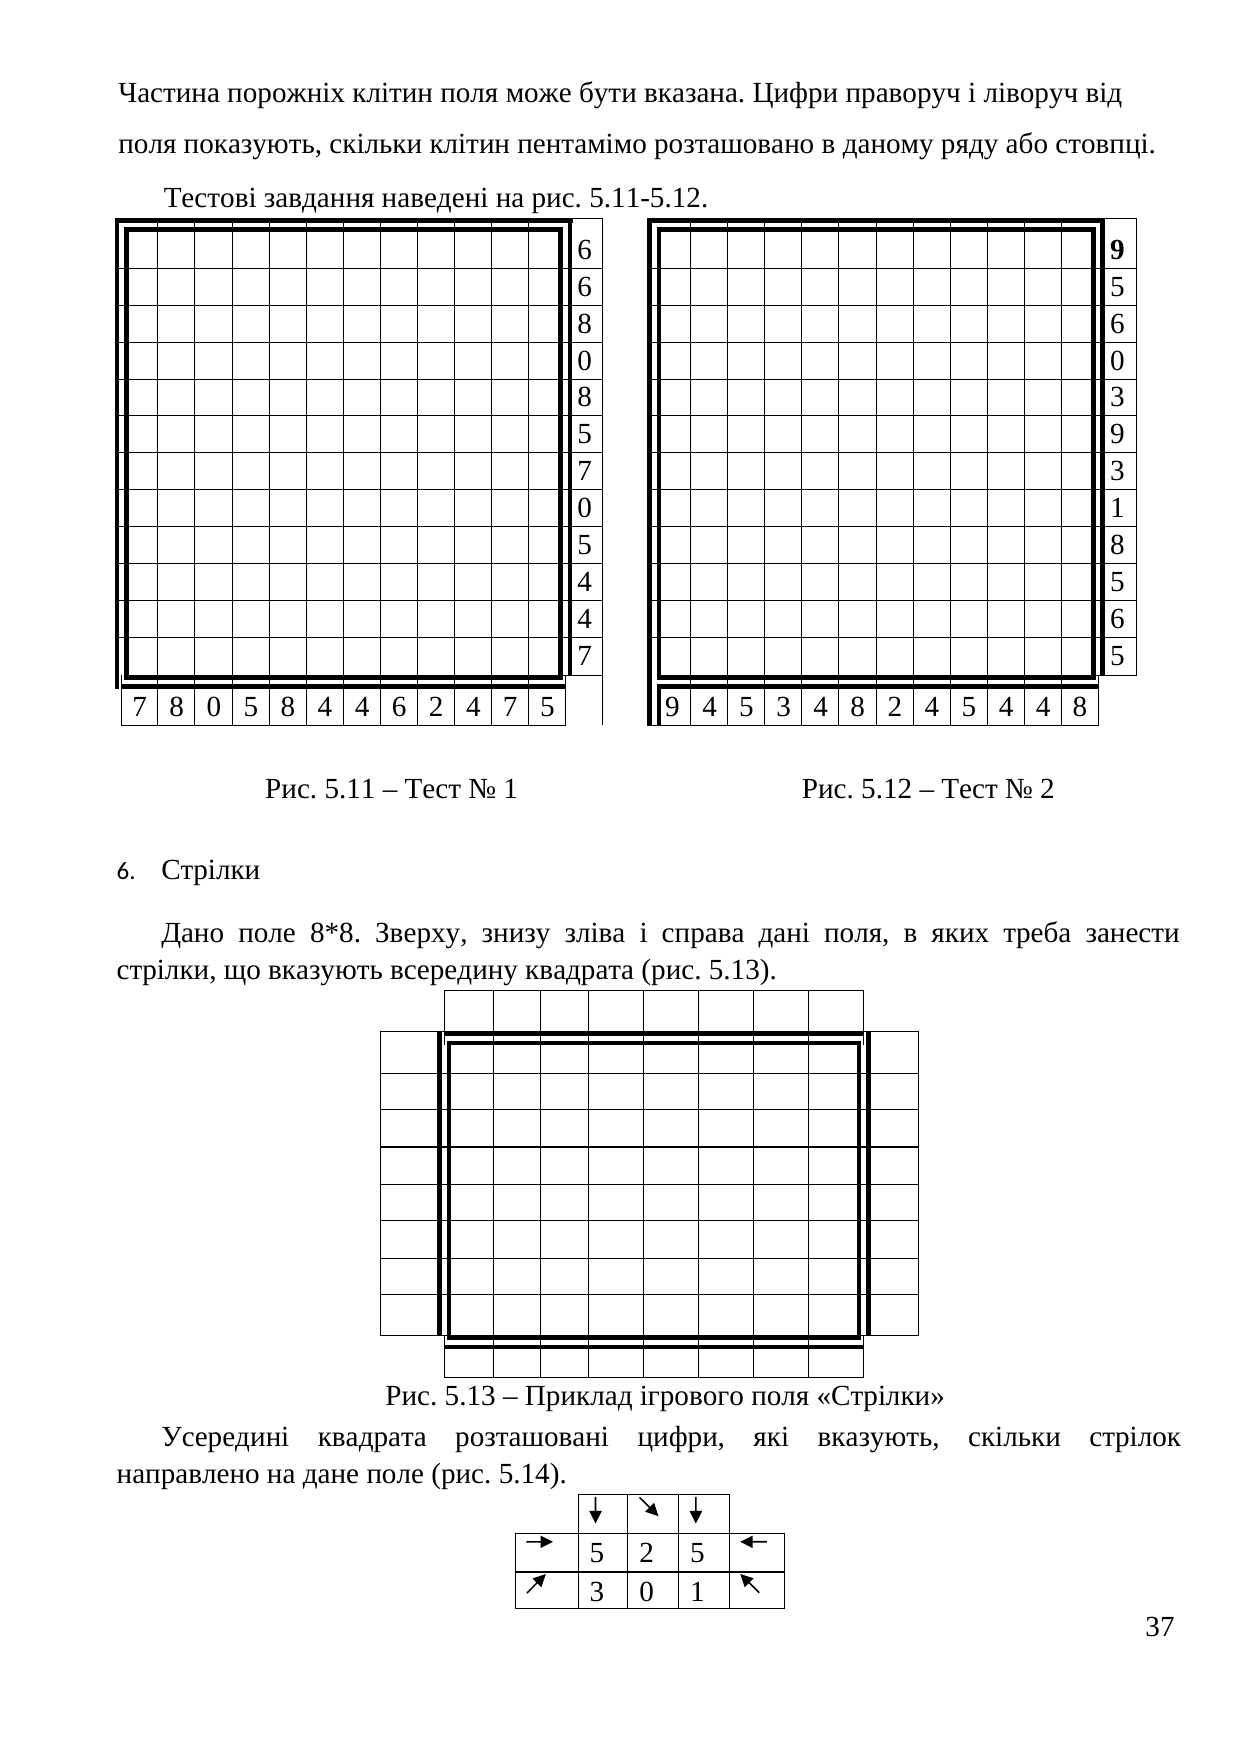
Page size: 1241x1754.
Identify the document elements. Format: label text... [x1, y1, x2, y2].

table_cell [809, 1336, 863, 1345]
table_cell [418, 638, 454, 675]
table_cell [381, 306, 417, 342]
table_cell [451, 1074, 493, 1109]
table_cell [754, 1110, 808, 1146]
table_header [233, 223, 269, 227]
table_cell [455, 490, 491, 526]
table_cell [661, 416, 690, 452]
table_header [839, 223, 876, 227]
table_header [344, 223, 380, 227]
table_cell 0 [572, 343, 602, 378]
table_cell [492, 638, 528, 675]
table_cell 0 [195, 689, 232, 725]
table_cell [951, 269, 987, 305]
table_cell [541, 1221, 588, 1257]
table_cell [699, 1295, 753, 1335]
table_cell 4 [802, 689, 838, 725]
table_cell [871, 1259, 918, 1294]
table_cell [1062, 564, 1091, 600]
table_cell [307, 416, 343, 452]
table_cell [951, 601, 987, 637]
table_cell [270, 490, 306, 526]
table_cell [158, 680, 194, 684]
table_cell [589, 1036, 643, 1041]
table_cell [418, 564, 454, 600]
table_cell [802, 638, 838, 675]
table_cell [754, 1295, 808, 1335]
table_cell [589, 1185, 643, 1220]
table_header [195, 232, 232, 268]
table_cell [988, 269, 1024, 305]
table_cell [728, 380, 764, 415]
table_cell [381, 416, 417, 452]
table_cell [541, 1036, 588, 1041]
table_cell [988, 453, 1024, 489]
table_header [492, 223, 528, 227]
table_cell [381, 1221, 437, 1257]
table_cell [589, 1110, 643, 1146]
table_cell [541, 1295, 588, 1335]
table_cell [661, 490, 690, 526]
table_cell [589, 1074, 643, 1109]
table_cell [516, 1573, 578, 1608]
table_cell [1025, 380, 1061, 415]
table_cell [839, 343, 876, 378]
table_cell [455, 269, 491, 305]
table_cell [691, 416, 727, 452]
table_cell [307, 564, 343, 600]
table_cell [381, 527, 417, 563]
table_cell [494, 1221, 540, 1257]
table_cell 4 [344, 689, 380, 725]
table_cell [644, 1110, 698, 1146]
table_cell [270, 343, 306, 378]
table_cell [195, 601, 232, 637]
table_cell [802, 306, 838, 342]
table_header [809, 991, 863, 1031]
table_cell 1 [1105, 490, 1136, 526]
table_cell [451, 1221, 493, 1257]
table_cell [307, 527, 343, 563]
table_cell [644, 1045, 698, 1072]
table_cell [802, 601, 838, 637]
table_cell [451, 1259, 493, 1294]
table_cell [914, 416, 950, 452]
table_cell [914, 380, 950, 415]
table_header [381, 990, 444, 1031]
table_header [988, 223, 1024, 227]
table_cell [765, 416, 801, 452]
table_cell [233, 601, 269, 637]
table_cell [541, 1148, 588, 1183]
table_cell [754, 1185, 808, 1220]
table_cell [344, 490, 380, 526]
table_cell [381, 343, 417, 378]
table_cell [233, 343, 269, 378]
table_header [988, 232, 1024, 268]
table_cell [1025, 527, 1061, 563]
table_cell [444, 1036, 493, 1072]
table_cell [529, 490, 558, 526]
table_header [730, 1494, 784, 1533]
table_header [418, 232, 454, 268]
table_cell [765, 638, 801, 675]
table_cell [754, 1148, 808, 1183]
table_cell [233, 453, 269, 489]
table_cell [765, 380, 801, 415]
table_cell [839, 269, 876, 305]
table_header [129, 232, 157, 268]
table_cell [871, 1185, 918, 1220]
table_cell [951, 343, 987, 378]
table_cell [691, 306, 727, 342]
table_cell [754, 1045, 808, 1072]
table_cell [661, 380, 690, 415]
table_header [914, 223, 950, 227]
table_cell 4 [307, 689, 343, 725]
table_cell [129, 269, 157, 305]
table_header [603, 218, 647, 725]
table_cell [195, 380, 232, 415]
table_cell [494, 1148, 540, 1183]
table_cell [529, 416, 558, 452]
table_cell [455, 638, 491, 675]
table_cell [699, 1259, 753, 1294]
table_cell [802, 564, 838, 600]
table_cell [951, 416, 987, 452]
table_header [492, 232, 528, 268]
table_header [270, 223, 306, 227]
table_cell [988, 490, 1024, 526]
table_cell [914, 601, 950, 637]
table_cell [691, 380, 727, 415]
table_cell [381, 1074, 437, 1109]
table_cell [871, 1074, 918, 1109]
table_cell [839, 638, 876, 675]
table_cell [307, 638, 343, 675]
table_cell [1025, 601, 1061, 637]
table_cell [195, 416, 232, 452]
table_cell [344, 380, 380, 415]
table_cell [195, 527, 232, 563]
table_header [654, 223, 690, 268]
table_cell [661, 453, 690, 489]
table_cell [728, 453, 764, 489]
text Дано поле 8*8. Зверху, знизу зліва і справа дані поля, в яких треба занести стрілки, що вказують всередину квадрата (рис. 5.13). [116, 915, 1182, 986]
table_cell [728, 490, 764, 526]
table_cell [158, 564, 194, 600]
table_cell 5 [572, 416, 602, 452]
table_cell [418, 490, 454, 526]
table_cell [344, 343, 380, 378]
table_cell [1062, 601, 1091, 637]
table_header [802, 232, 838, 268]
table_cell [529, 638, 558, 675]
table_cell [158, 416, 194, 452]
table_header [515, 1494, 578, 1533]
table_cell 6 [1105, 306, 1136, 342]
table_cell [451, 1295, 493, 1335]
table_cell [307, 380, 343, 415]
table_cell [951, 680, 987, 684]
table_cell [1062, 416, 1091, 452]
table_cell [445, 1336, 493, 1345]
table_cell [839, 416, 876, 452]
table_cell [122, 675, 157, 684]
text Усередині квадрата розташовані цифри, які вказують, скільки стрілок направлено на дане поле (рис. 5.14). [116, 1419, 1182, 1490]
table_cell [877, 269, 913, 305]
table_cell [1062, 527, 1091, 563]
table_cell [418, 453, 454, 489]
table_cell [589, 1045, 643, 1072]
table_cell [455, 306, 491, 342]
table_cell [233, 269, 269, 305]
table_cell [307, 680, 343, 684]
table_cell [988, 680, 1024, 684]
table_cell [644, 1036, 698, 1041]
table_cell [914, 343, 950, 378]
table_cell 9 [654, 675, 690, 725]
table_cell [589, 1221, 643, 1257]
table_cell [158, 306, 194, 342]
table_cell [765, 306, 801, 342]
table_cell [1062, 676, 1098, 684]
table_header [344, 232, 380, 268]
table_cell [270, 638, 306, 675]
table_cell [418, 306, 454, 342]
text Рис. 5.11 – Тест № 1 Рис. 5.12 – Тест № 2 [103, 771, 1188, 805]
table_cell [871, 1032, 918, 1072]
table_cell 5 [1105, 564, 1136, 600]
table_cell [541, 1340, 588, 1345]
table_header [1025, 223, 1061, 227]
table_cell [381, 490, 417, 526]
table_header [691, 232, 727, 268]
table_cell [754, 1340, 808, 1345]
table_header [1062, 223, 1098, 268]
table_cell [381, 1110, 437, 1146]
table_cell 4 [1025, 689, 1061, 725]
table_cell [381, 601, 417, 637]
table_cell [691, 343, 727, 378]
table_cell [270, 564, 306, 600]
table_cell [129, 527, 157, 563]
table_cell [529, 601, 558, 637]
table_cell [644, 1295, 698, 1335]
table_header [270, 232, 306, 268]
table_header [529, 232, 558, 268]
table_header [158, 223, 194, 227]
table_cell 8 [158, 689, 194, 725]
table_cell [381, 1032, 437, 1072]
table_cell [418, 416, 454, 452]
table_cell [418, 527, 454, 563]
table_cell [541, 1259, 588, 1294]
table_cell 8 [572, 380, 602, 415]
table_cell [1062, 380, 1091, 415]
table_header [765, 223, 801, 227]
table_cell [529, 269, 558, 305]
table_cell [233, 564, 269, 600]
table_cell [877, 416, 913, 452]
table_cell [270, 680, 306, 684]
table_cell [529, 380, 558, 415]
table_cell [691, 601, 727, 637]
table_cell [129, 306, 157, 342]
table_cell [270, 453, 306, 489]
table_cell 8 [1105, 527, 1136, 563]
table_cell [1062, 638, 1091, 675]
table_cell [728, 564, 764, 600]
table_cell [529, 343, 558, 378]
table_cell [1025, 306, 1061, 342]
table_cell [1062, 453, 1091, 489]
table_cell [691, 638, 727, 675]
table_cell [839, 490, 876, 526]
table_header [877, 223, 913, 227]
table_cell [494, 1110, 540, 1146]
table_cell [455, 527, 491, 563]
table_header [529, 223, 565, 268]
table_cell 6 [381, 689, 417, 725]
table_cell [728, 306, 764, 342]
table_cell [307, 343, 343, 378]
table_cell [492, 453, 528, 489]
table_cell [270, 380, 306, 415]
table_cell [765, 680, 801, 684]
table_cell [864, 1336, 918, 1377]
table_cell [877, 527, 913, 563]
table_cell [381, 1185, 437, 1220]
table_cell 3 [579, 1573, 627, 1608]
table_cell [644, 1259, 698, 1294]
table_cell [158, 638, 194, 675]
table_cell 4 [455, 689, 491, 725]
table_cell [988, 564, 1024, 600]
table_cell [451, 1185, 493, 1220]
table_cell [455, 680, 491, 684]
table_cell [1025, 638, 1061, 675]
table_cell 6 [1105, 601, 1136, 637]
table_cell [1025, 453, 1061, 489]
table_cell [839, 564, 876, 600]
table_header [728, 223, 764, 227]
table_cell [418, 680, 454, 684]
table_cell [728, 416, 764, 452]
table_cell 0 [628, 1573, 678, 1608]
table_cell [754, 1221, 808, 1257]
table_cell [839, 680, 876, 684]
table_cell [877, 343, 913, 378]
table_cell [871, 1295, 918, 1335]
table_cell 5 [1105, 638, 1136, 675]
table_cell 8 [572, 306, 602, 342]
table_cell [877, 601, 913, 637]
table_cell [699, 1185, 753, 1220]
table_cell 3 [1105, 380, 1136, 415]
table_header [699, 991, 753, 1031]
table_header [644, 991, 698, 1031]
table_cell [728, 343, 764, 378]
table_cell [644, 1349, 698, 1377]
table_cell [1025, 269, 1061, 305]
table_cell [754, 1074, 808, 1109]
table_cell [839, 601, 876, 637]
table_cell [809, 1148, 857, 1183]
table_cell [494, 1045, 540, 1072]
text Частина порожніх клітин поля може бути вказана. Цифри праворуч і ліворуч від поля показують, скільки клітин пентамімо розташовано в даному ряду або стовпці. [118, 75, 1188, 159]
table_cell [951, 490, 987, 526]
table_cell [455, 343, 491, 378]
table_cell [765, 601, 801, 637]
table_cell [455, 601, 491, 637]
table_cell [914, 680, 950, 684]
table_cell [233, 680, 269, 684]
table_header [1062, 232, 1091, 268]
table_cell [455, 416, 491, 452]
table_cell [516, 1534, 578, 1571]
table_cell [233, 380, 269, 415]
table_cell [802, 680, 838, 684]
table_cell [492, 380, 528, 415]
table_cell [691, 269, 727, 305]
table_cell [129, 453, 157, 489]
table_cell [809, 1295, 857, 1335]
table_cell [1062, 306, 1091, 342]
table_cell [802, 380, 838, 415]
table_header [864, 990, 918, 1031]
table_cell [877, 680, 913, 684]
table_cell [541, 1349, 588, 1377]
table_cell [914, 527, 950, 563]
table_cell [661, 343, 690, 378]
table_cell [451, 1045, 493, 1072]
table_cell [529, 453, 558, 489]
table_cell [839, 380, 876, 415]
table_cell [589, 1349, 643, 1377]
table_cell [699, 1074, 753, 1109]
table_cell [307, 306, 343, 342]
table_cell [381, 380, 417, 415]
table_cell [418, 343, 454, 378]
table_cell [699, 1349, 753, 1377]
table_cell [381, 1259, 437, 1294]
table_cell [418, 269, 454, 305]
table_cell [455, 453, 491, 489]
table_cell [877, 380, 913, 415]
table_cell [661, 527, 690, 563]
table_cell 4 [691, 689, 727, 725]
table_cell [492, 269, 528, 305]
table_cell [195, 680, 232, 684]
table_cell 4 [572, 601, 602, 637]
table_header [589, 991, 643, 1031]
table_cell [492, 601, 528, 637]
table_cell [307, 490, 343, 526]
table_cell [541, 1045, 588, 1072]
table_cell 2 [628, 1534, 678, 1571]
table_cell [492, 680, 528, 684]
table_header [579, 1495, 627, 1533]
table_cell [129, 601, 157, 637]
table_cell [307, 453, 343, 489]
table_cell 4 [572, 564, 602, 600]
table_cell [988, 527, 1024, 563]
table_cell [691, 527, 727, 563]
table_header 9 [1105, 219, 1136, 268]
table_cell [129, 416, 157, 452]
table_header [765, 232, 801, 268]
table_cell 7 [122, 689, 157, 725]
table_cell [492, 416, 528, 452]
table_cell [451, 1148, 493, 1183]
table_cell [270, 601, 306, 637]
table_header [951, 223, 987, 227]
table_header [122, 223, 157, 268]
table_cell [809, 1185, 857, 1220]
table_cell [644, 1148, 698, 1183]
table_cell 4 [914, 689, 950, 725]
table_cell [529, 306, 558, 342]
table_cell [494, 1074, 540, 1109]
table_cell [494, 1295, 540, 1335]
table_cell [270, 527, 306, 563]
table_cell [344, 601, 380, 637]
table_header [951, 232, 987, 268]
table_cell [951, 527, 987, 563]
table_cell [589, 1295, 643, 1335]
table_cell 5 [572, 527, 602, 563]
table_header [754, 991, 808, 1031]
table_cell [195, 343, 232, 378]
table_cell [195, 269, 232, 305]
table_cell [1025, 490, 1061, 526]
table_cell 5 [728, 689, 764, 725]
table_header [877, 232, 913, 268]
table_cell [589, 1148, 643, 1183]
table_cell [644, 1221, 698, 1257]
table_cell [344, 527, 380, 563]
table_cell [129, 490, 157, 526]
table_cell [1062, 269, 1091, 305]
table_cell [455, 564, 491, 600]
table_cell [839, 306, 876, 342]
table_cell [158, 453, 194, 489]
table_cell [381, 1336, 444, 1377]
table_cell [1099, 676, 1136, 725]
table_cell [344, 306, 380, 342]
table_cell [871, 1148, 918, 1183]
table_cell [914, 638, 950, 675]
table_cell [988, 638, 1024, 675]
table_header [628, 1495, 678, 1533]
table_cell [129, 380, 157, 415]
table_header [914, 232, 950, 268]
table_cell [802, 453, 838, 489]
table_cell [809, 1045, 857, 1072]
table_cell [158, 601, 194, 637]
table_cell [158, 527, 194, 563]
table_cell [951, 306, 987, 342]
table_cell [494, 1259, 540, 1294]
table_cell [754, 1349, 808, 1377]
table_header [1025, 232, 1061, 268]
table_header [233, 232, 269, 268]
table_cell [1062, 343, 1091, 378]
table_cell 8 [1062, 689, 1098, 725]
table_cell [644, 1074, 698, 1109]
table_cell 7 [572, 638, 602, 675]
table_header [195, 223, 232, 227]
table_cell [644, 1185, 698, 1220]
table_cell [699, 1036, 753, 1041]
table_cell [988, 380, 1024, 415]
table_cell [195, 453, 232, 489]
table_cell [730, 1534, 784, 1571]
table_cell [233, 306, 269, 342]
table_header [661, 232, 690, 268]
table_cell [839, 453, 876, 489]
table_cell 3 [765, 689, 801, 725]
table_cell [802, 269, 838, 305]
table_cell [492, 564, 528, 600]
table_header [679, 1495, 729, 1533]
table_cell 6 [572, 269, 602, 305]
table_cell [699, 1110, 753, 1146]
table_cell [691, 453, 727, 489]
table_cell 5 [951, 689, 987, 725]
table_header [728, 232, 764, 268]
table_cell [158, 380, 194, 415]
table_header [445, 991, 493, 1031]
table_cell 8 [270, 689, 306, 725]
table_cell [589, 1340, 643, 1345]
table_cell [494, 1349, 540, 1377]
table_header [307, 223, 343, 227]
table_cell [877, 306, 913, 342]
table_cell [344, 453, 380, 489]
table_cell [129, 343, 157, 378]
table_cell [699, 1340, 753, 1345]
table_cell [307, 269, 343, 305]
table_cell [494, 1036, 540, 1041]
table_header 6 [572, 219, 602, 268]
table_cell 0 [572, 490, 602, 526]
table_cell 2 [877, 689, 913, 725]
table_cell 5 [1105, 269, 1136, 305]
table_cell [1062, 490, 1091, 526]
table_header [307, 232, 343, 268]
table_cell [877, 638, 913, 675]
table_cell 7 [572, 453, 602, 489]
table_cell [691, 680, 727, 684]
table_cell [344, 416, 380, 452]
table_cell [871, 1221, 918, 1257]
table_cell 4 [988, 689, 1024, 725]
table_cell [529, 564, 558, 600]
table_cell 7 [492, 689, 528, 725]
table_cell [529, 676, 565, 684]
table_cell [233, 638, 269, 675]
table_cell [802, 527, 838, 563]
table_cell [418, 380, 454, 415]
table_cell [988, 601, 1024, 637]
table_cell [988, 306, 1024, 342]
table_cell 5 [579, 1534, 627, 1571]
table_cell [158, 269, 194, 305]
text Тестові завдання наведені на рис. 5.11-5.12. [163, 180, 1182, 214]
table_cell [541, 1185, 588, 1220]
table_cell [344, 269, 380, 305]
table_cell [195, 306, 232, 342]
table_cell [445, 1349, 493, 1377]
table_cell [728, 638, 764, 675]
table_cell [158, 490, 194, 526]
table_cell [728, 601, 764, 637]
table_cell [195, 638, 232, 675]
table_cell [661, 564, 690, 600]
table_cell [494, 1185, 540, 1220]
table_cell [809, 1074, 857, 1109]
table_cell [381, 269, 417, 305]
table_cell [765, 527, 801, 563]
table_cell [661, 601, 690, 637]
table_cell [951, 453, 987, 489]
table_cell 9 [1105, 416, 1136, 452]
table_cell [451, 1110, 493, 1146]
table_cell [418, 601, 454, 637]
table_cell [541, 1074, 588, 1109]
table_cell [541, 1110, 588, 1146]
table_cell [699, 1045, 753, 1072]
table_cell [661, 306, 690, 342]
table_cell [839, 527, 876, 563]
table_cell [381, 564, 417, 600]
table_header [541, 991, 588, 1031]
table_cell [233, 416, 269, 452]
table_header [455, 232, 491, 268]
table_cell [765, 343, 801, 378]
table_cell [129, 564, 157, 600]
table_cell [691, 564, 727, 600]
table_header [494, 991, 540, 1031]
table_cell 5 [679, 1534, 729, 1571]
table_cell [951, 564, 987, 600]
table_cell [344, 680, 380, 684]
table_cell [802, 343, 838, 378]
table_cell [871, 1110, 918, 1146]
table_cell [129, 638, 157, 675]
table_cell [914, 306, 950, 342]
table_cell [699, 1221, 753, 1257]
list Стрілки [116, 852, 1182, 886]
table_cell [307, 601, 343, 637]
text Рис. 5.13 – Приклад ігрового поля «Стрілки» [150, 1378, 1188, 1411]
table_cell [728, 680, 764, 684]
table_cell [765, 269, 801, 305]
table_header [418, 223, 454, 227]
table_cell [809, 1110, 857, 1146]
table_cell [158, 343, 194, 378]
table_cell [730, 1573, 784, 1608]
table_cell [1025, 343, 1061, 378]
table_cell [492, 490, 528, 526]
table_cell [765, 453, 801, 489]
table_cell [381, 1295, 437, 1335]
table_cell [492, 527, 528, 563]
table_cell 8 [839, 689, 876, 725]
table_cell [344, 638, 380, 675]
table_cell [195, 490, 232, 526]
table_cell [809, 1036, 864, 1072]
table_cell 5 [233, 689, 269, 725]
table_cell [381, 638, 417, 675]
table_header [381, 232, 417, 268]
table_header [381, 223, 417, 227]
table_cell [914, 490, 950, 526]
table_cell [877, 564, 913, 600]
table_cell [270, 269, 306, 305]
table_header [455, 223, 491, 227]
table_cell [809, 1221, 857, 1257]
table_cell [1025, 564, 1061, 600]
table_cell [233, 527, 269, 563]
table_cell [765, 564, 801, 600]
table_cell [809, 1259, 857, 1294]
table_cell [802, 416, 838, 452]
table_cell 5 [529, 689, 565, 725]
table_cell [270, 416, 306, 452]
table_cell [988, 416, 1024, 452]
table_cell [1025, 680, 1061, 684]
table_cell [195, 564, 232, 600]
table_cell [951, 380, 987, 415]
table_cell [492, 343, 528, 378]
table_cell 0 [1105, 343, 1136, 378]
table_cell [914, 453, 950, 489]
table_cell [381, 453, 417, 489]
table_cell [914, 269, 950, 305]
table_cell [1025, 416, 1061, 452]
table_cell [344, 564, 380, 600]
table_cell [765, 490, 801, 526]
table_cell [492, 306, 528, 342]
table_cell 2 [418, 689, 454, 725]
table_cell [529, 527, 558, 563]
table_cell [233, 490, 269, 526]
table_cell [914, 564, 950, 600]
table_cell [589, 1259, 643, 1294]
table_cell [381, 1148, 437, 1183]
table_header [802, 223, 838, 227]
table_cell [754, 1036, 808, 1041]
table_cell 3 [1105, 453, 1136, 489]
table_header [691, 223, 727, 227]
table_cell [754, 1259, 808, 1294]
table_cell [661, 638, 690, 675]
table_cell [566, 676, 602, 725]
table_cell [644, 1340, 698, 1345]
table_cell [494, 1340, 540, 1345]
table_cell [270, 306, 306, 342]
table_cell 1 [679, 1573, 729, 1608]
table_header [158, 232, 194, 268]
table_cell [728, 269, 764, 305]
table_cell [951, 638, 987, 675]
table_cell [455, 380, 491, 415]
table_cell [809, 1349, 863, 1377]
table_cell [802, 490, 838, 526]
table_cell [661, 269, 690, 305]
table_cell [877, 490, 913, 526]
table_cell [988, 343, 1024, 378]
table_cell [381, 680, 417, 684]
table_cell [728, 527, 764, 563]
table_cell [691, 490, 727, 526]
table_cell [877, 453, 913, 489]
table_header [839, 232, 876, 268]
table_cell [699, 1148, 753, 1183]
